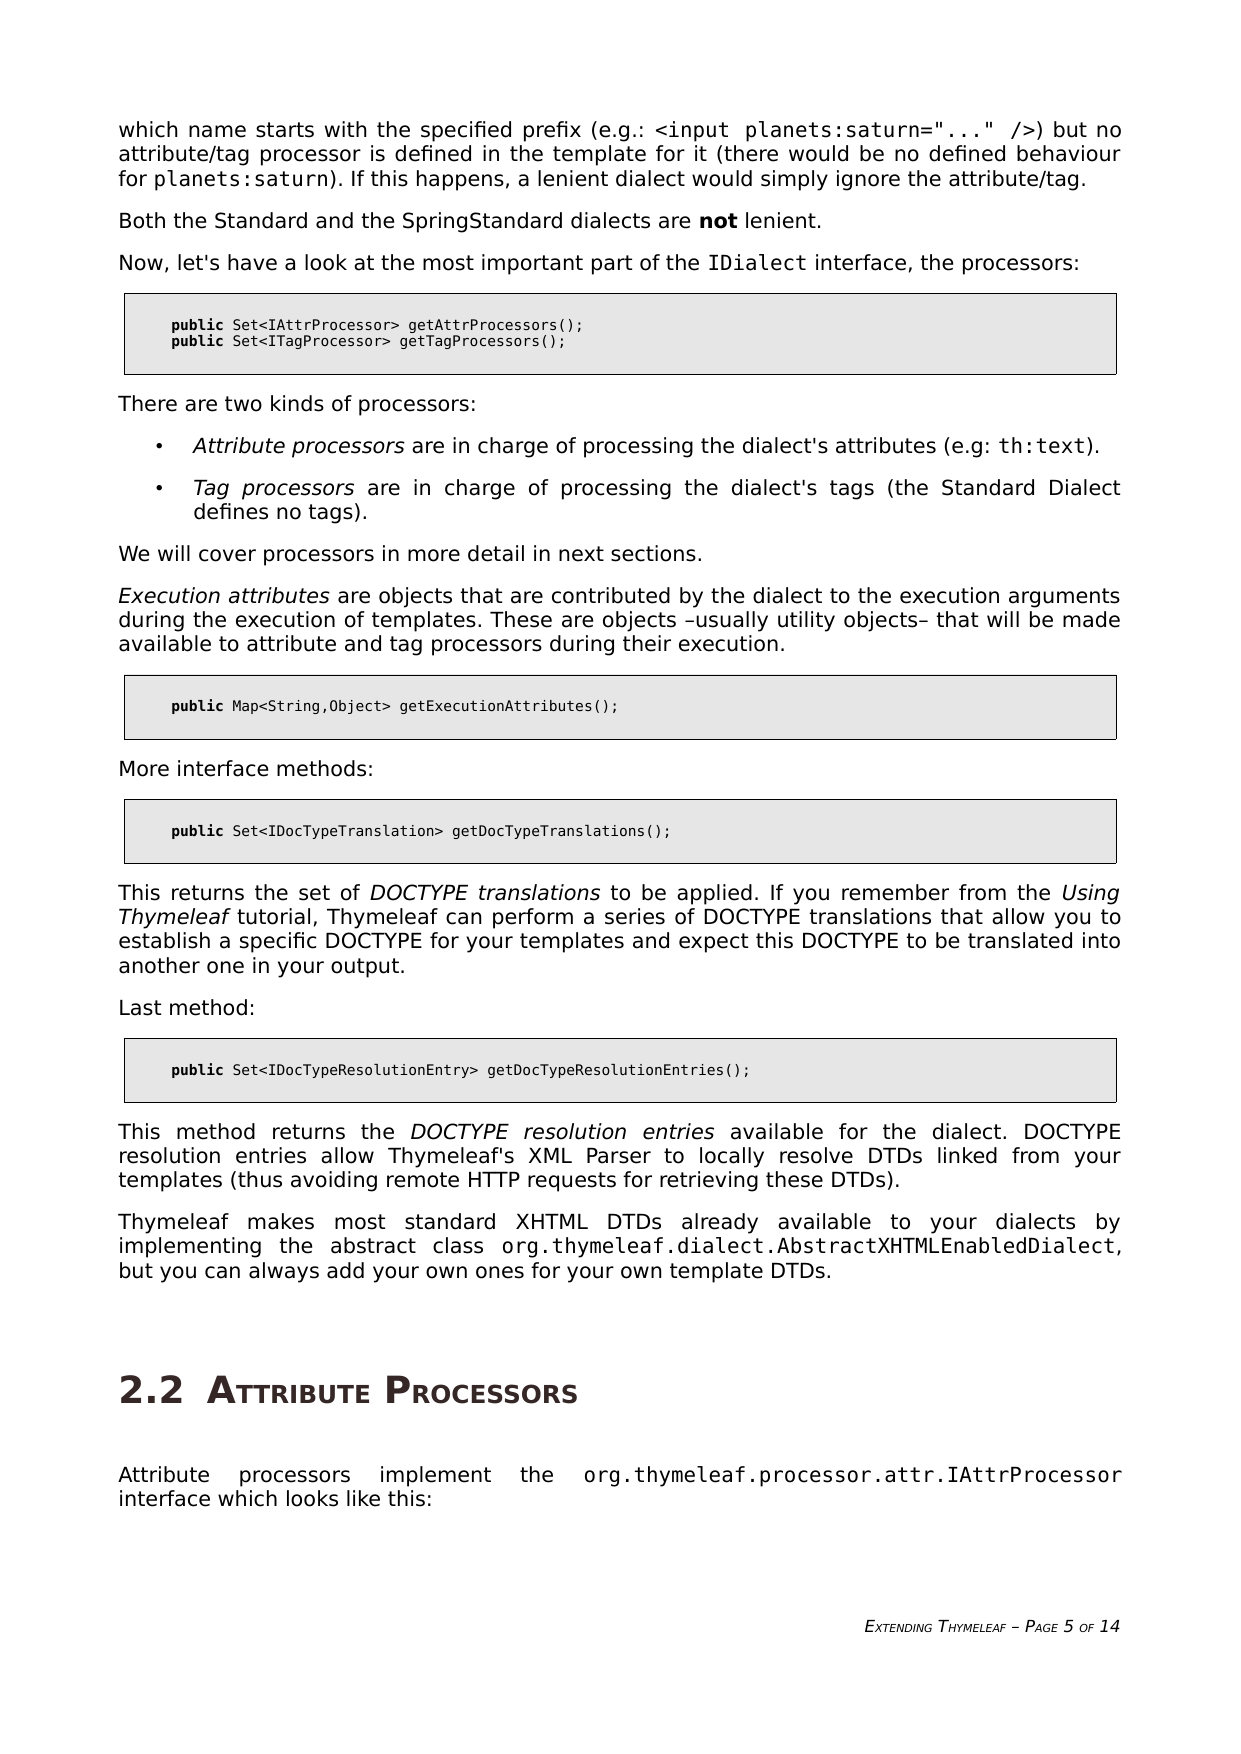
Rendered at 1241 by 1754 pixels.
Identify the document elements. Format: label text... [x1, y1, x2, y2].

text public Set<IDocTypeResolutionEntry> getDocTypeResolutionEntries(); [125, 1039, 1116, 1102]
text which name starts with the specified prefix (e.g.: <input planets:saturn="..." />) but no attribute/tag processor is defined in the template for it (there would be no defined behaviour for planets:saturn). If this happens, a lenient dialect would simply ignore the attribute/tag. [118, 118, 1122, 191]
text Execution attributes are objects that are contributed by the dialect to the execution arguments during the execution of templates. These are objects –usually utility objects– that will be made available to attribute and tag processors during their execution. [118, 584, 1122, 657]
list Tag processors are in charge of processing the dialect's tags (the Standard Dialect defines no tags). [156, 476, 1122, 524]
text More interface methods: [118, 757, 1122, 781]
text Both the Standard and the SpringStandard dialects are not lenient. [118, 209, 1122, 233]
text This method returns the DOCTYPE resolution entries available for the dialect. DOCTYPE resolution entries allow Thymeleaf's XML Parser to locally resolve DTDs linked from your templates (thus avoiding remote HTTP requests for retrieving these DTDs). [118, 1120, 1122, 1193]
text This returns the set of DOCTYPE translations to be applied. If you remember from the Using Thymeleaf tutorial, Thymeleaf can perform a series of DOCTYPE translations that allow you to establish a specific DOCTYPE for your templates and expect this DOCTYPE to be translated into another one in your output. [118, 881, 1122, 978]
text There are two kinds of processors: [118, 392, 1122, 416]
subtitle Attribute Processors [118, 1369, 1122, 1412]
text We will cover processors in more detail in next sections. [118, 542, 1122, 566]
text public Map<String,Object> getExecutionAttributes(); [125, 676, 1116, 739]
text Thymeleaf makes most standard XHTML DTDs already available to your dialects by implementing the abstract class org.thymeleaf.dialect.AbstractXHTMLEnabledDialect, but you can always add your own ones for your own template DTDs. [118, 1210, 1122, 1283]
text public Set<IAttrProcessor> getAttrProcessors(); public Set<ITagProcessor> getTagProcessors(); [125, 294, 1116, 374]
list Attribute processors are in charge of processing the dialect's attributes (e.g: th:text). [156, 434, 1122, 458]
text public Set<IDocTypeTranslation> getDocTypeTranslations(); [125, 800, 1116, 863]
text Attribute processors implement the org.thymeleaf.processor.attr.IAttrProcessor interface which looks like this: [118, 1463, 1122, 1511]
text Last method: [118, 996, 1122, 1020]
text Now, let's have a look at the most important part of the IDialect interface, the processors: [118, 251, 1122, 275]
